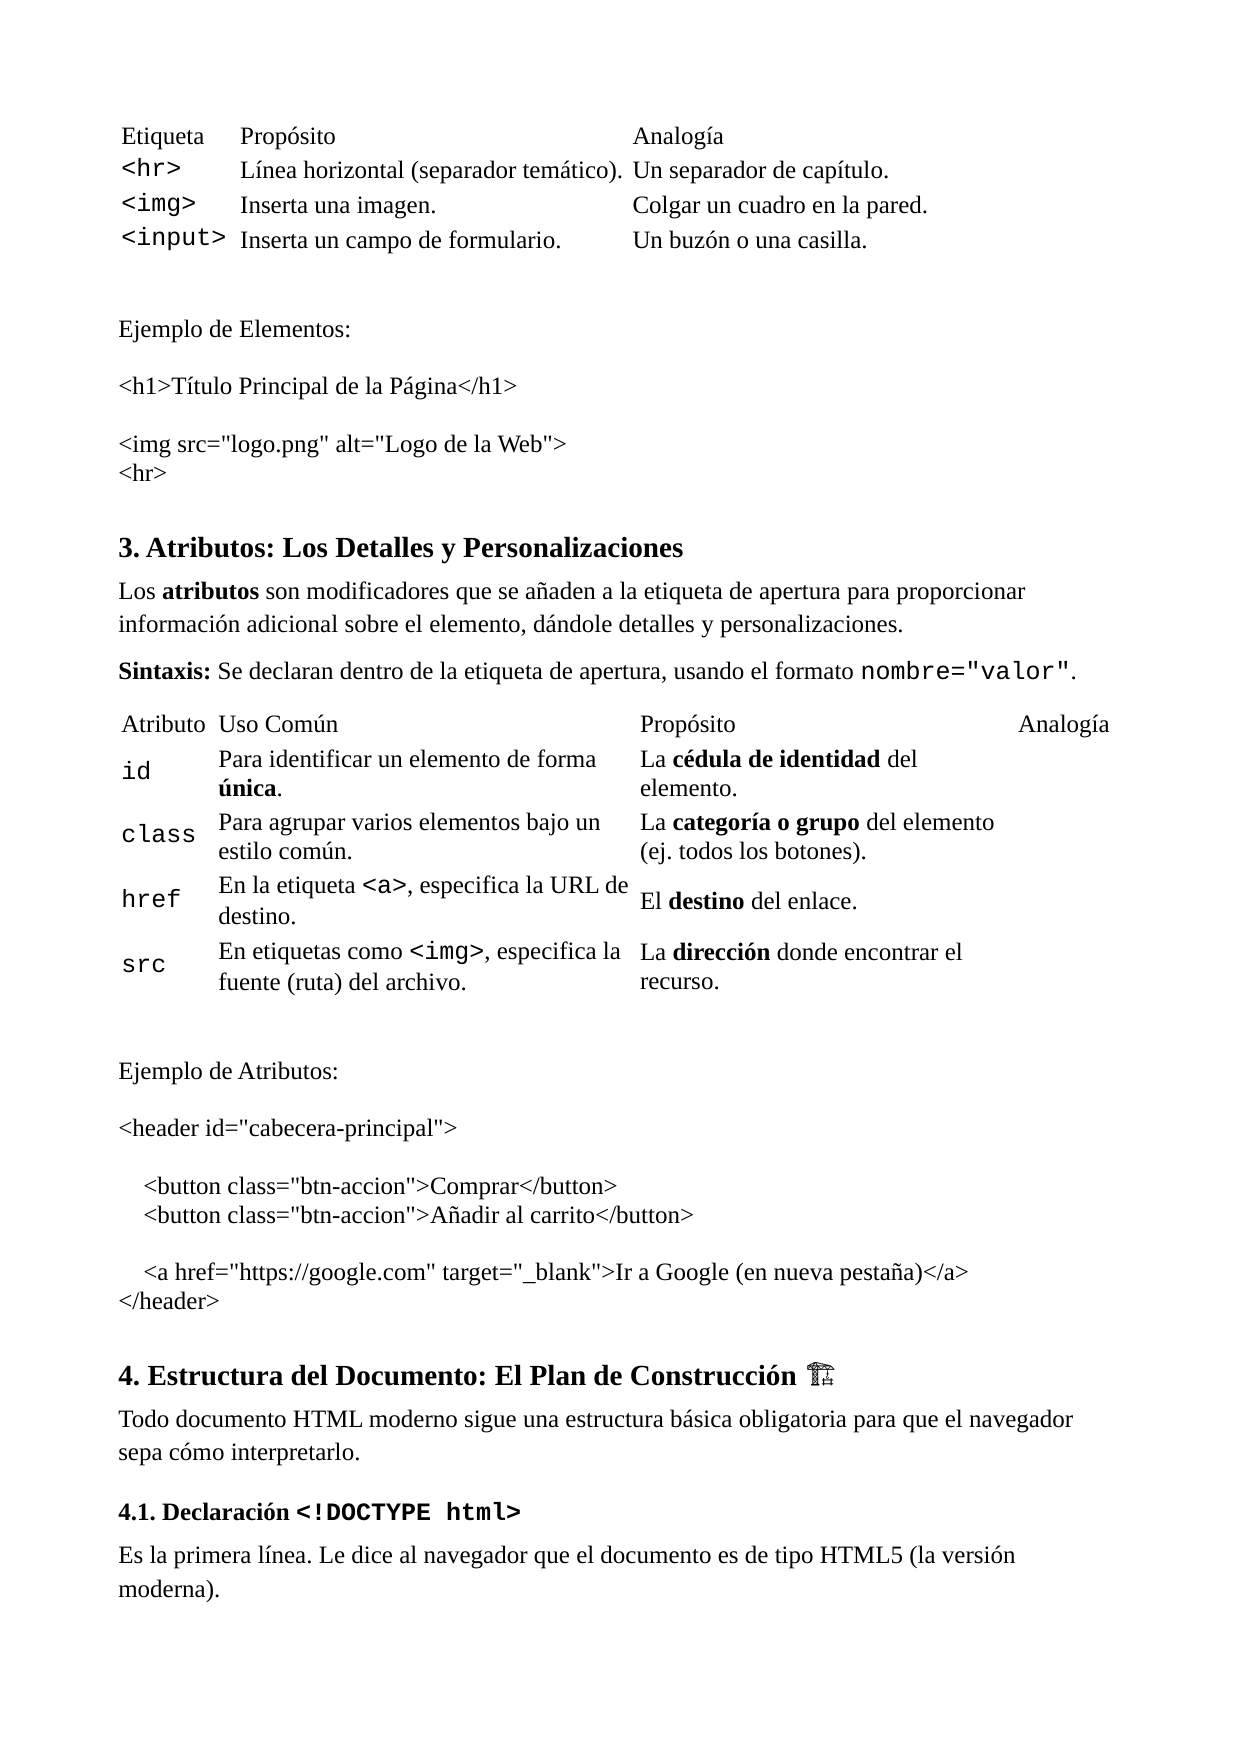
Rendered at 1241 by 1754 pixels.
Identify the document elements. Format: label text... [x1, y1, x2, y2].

table_header Propósito [637, 706, 1015, 741]
subtitle 4. Estructura del Documento: El Plan de Construcción 🏗️ [118, 1358, 1122, 1392]
table_cell Para agrupar varios elementos bajo un estilo común. [215, 804, 637, 868]
table_header Atributo [118, 706, 215, 741]
table_cell El destino del enlace. [637, 868, 1015, 933]
table_header Analogía [1015, 706, 1122, 741]
text <h1>Título Principal de la Página</h1> <img src="logo.png" alt="Logo de la Web"> <hr> [118, 371, 1122, 486]
table_cell [1015, 741, 1122, 804]
text Es la primera línea. Le dice al navegador que el documento es de tipo HTML5 (la versión moderna). [118, 1541, 1122, 1602]
table_cell Línea horizontal (separador temático). [237, 153, 629, 187]
table_cell class [118, 804, 215, 868]
text Ejemplo de Atributos: [118, 1056, 1122, 1085]
text Los atributos son modificadores que se añaden a la etiqueta de apertura para proporcionar información adicional sobre el elemento, dándole detalles y personalizaciones. [118, 576, 1122, 638]
table_cell [1015, 868, 1122, 933]
table_cell href [118, 868, 215, 933]
table_cell En la etiqueta <a>, especifica la URL de destino. [215, 868, 637, 933]
table_cell [1015, 804, 1122, 868]
subtitle 3. Atributos: Los Detalles y Personalizaciones [118, 530, 1122, 563]
table_cell En etiquetas como <img>, especifica la fuente (ruta) del archivo. [215, 933, 637, 998]
table_header Propósito [237, 118, 629, 153]
table_cell src [118, 933, 215, 998]
table_cell Para identificar un elemento de forma única. [215, 741, 637, 804]
table_cell La dirección donde encontrar el recurso. [637, 933, 1015, 998]
text Ejemplo de Elementos: [118, 314, 1122, 343]
table_cell Un separador de capítulo. [629, 153, 939, 187]
table_cell Un buzón o una casilla. [629, 222, 939, 256]
text Todo documento HTML moderno sigue una estructura básica obligatoria para que el navegador sepa cómo interpretarlo. [118, 1404, 1122, 1466]
table_header Etiqueta [118, 118, 237, 153]
text Sintaxis: Se declaran dentro de la etiqueta de apertura, usando el formato nombre="valor". [118, 656, 1122, 687]
table_cell <input> [118, 222, 237, 256]
table_cell La categoría o grupo del elemento (ej. todos los botones). [637, 804, 1015, 868]
table_cell [1015, 933, 1122, 998]
table_cell <hr> [118, 153, 237, 187]
table_header Analogía [629, 118, 939, 153]
table_cell Inserta un campo de formulario. [237, 222, 629, 256]
table_cell Colgar un cuadro en la pared. [629, 187, 939, 222]
table_cell La cédula de identidad del elemento. [637, 741, 1015, 804]
subtitle 4.1. Declaración <!DOCTYPE html> [118, 1497, 1122, 1528]
table_cell id [118, 741, 215, 804]
table_cell <img> [118, 187, 237, 222]
text <header id="cabecera-principal"> <button class="btn-accion">Comprar</button> <button class="btn-accion">Añadir al carrito</button> <a href="https://google.com" target="_blank">Ir a Google (en nueva pestaña)</a> </header> [118, 1113, 1122, 1315]
table_header Uso Común [215, 706, 637, 741]
table_cell Inserta una imagen. [237, 187, 629, 222]
